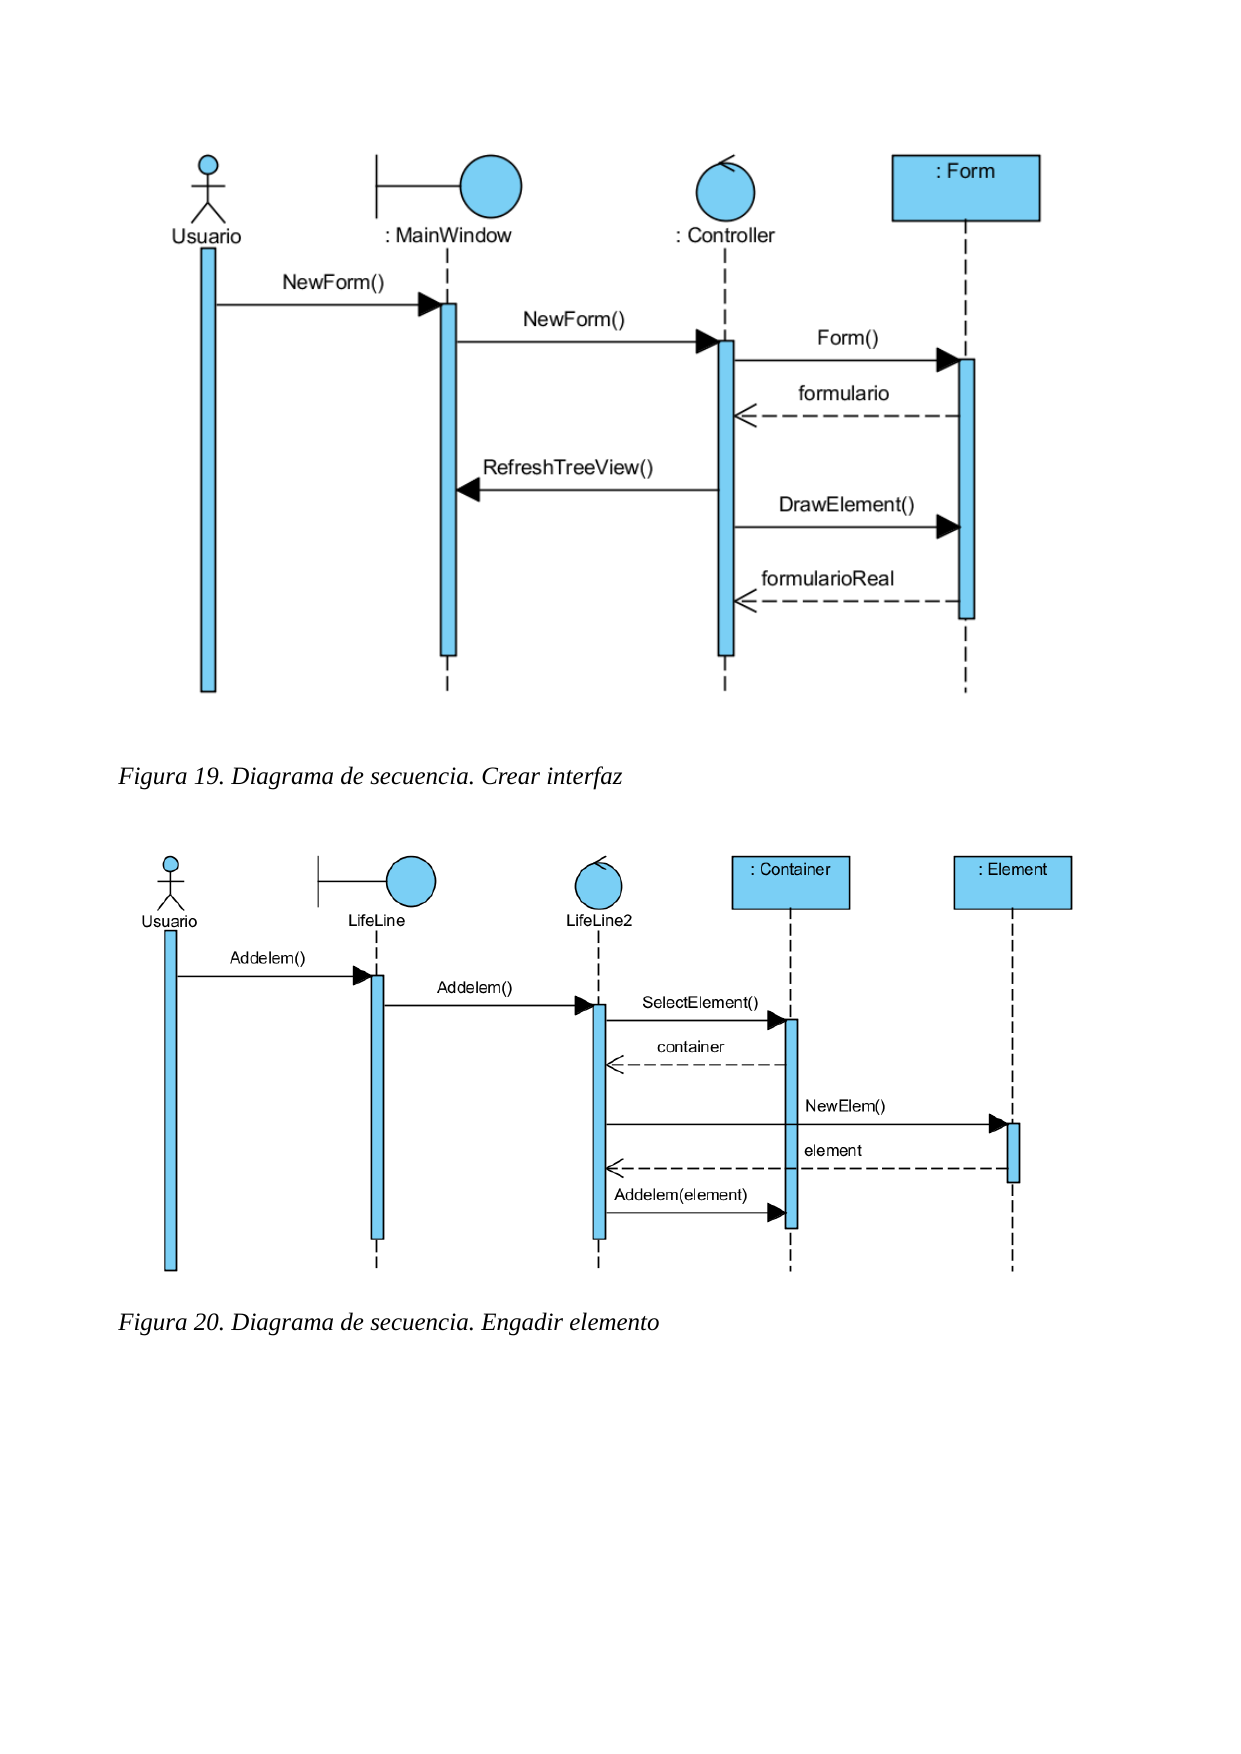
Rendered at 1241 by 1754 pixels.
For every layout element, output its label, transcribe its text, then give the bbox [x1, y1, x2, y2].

picture [118, 130, 1123, 762]
text Figura 20. Diagrama de secuencia. Engadir elemento [118, 1307, 1122, 1336]
picture [118, 802, 1123, 1307]
text Figura 19. Diagrama de secuencia. Crear interfaz [118, 762, 1122, 790]
